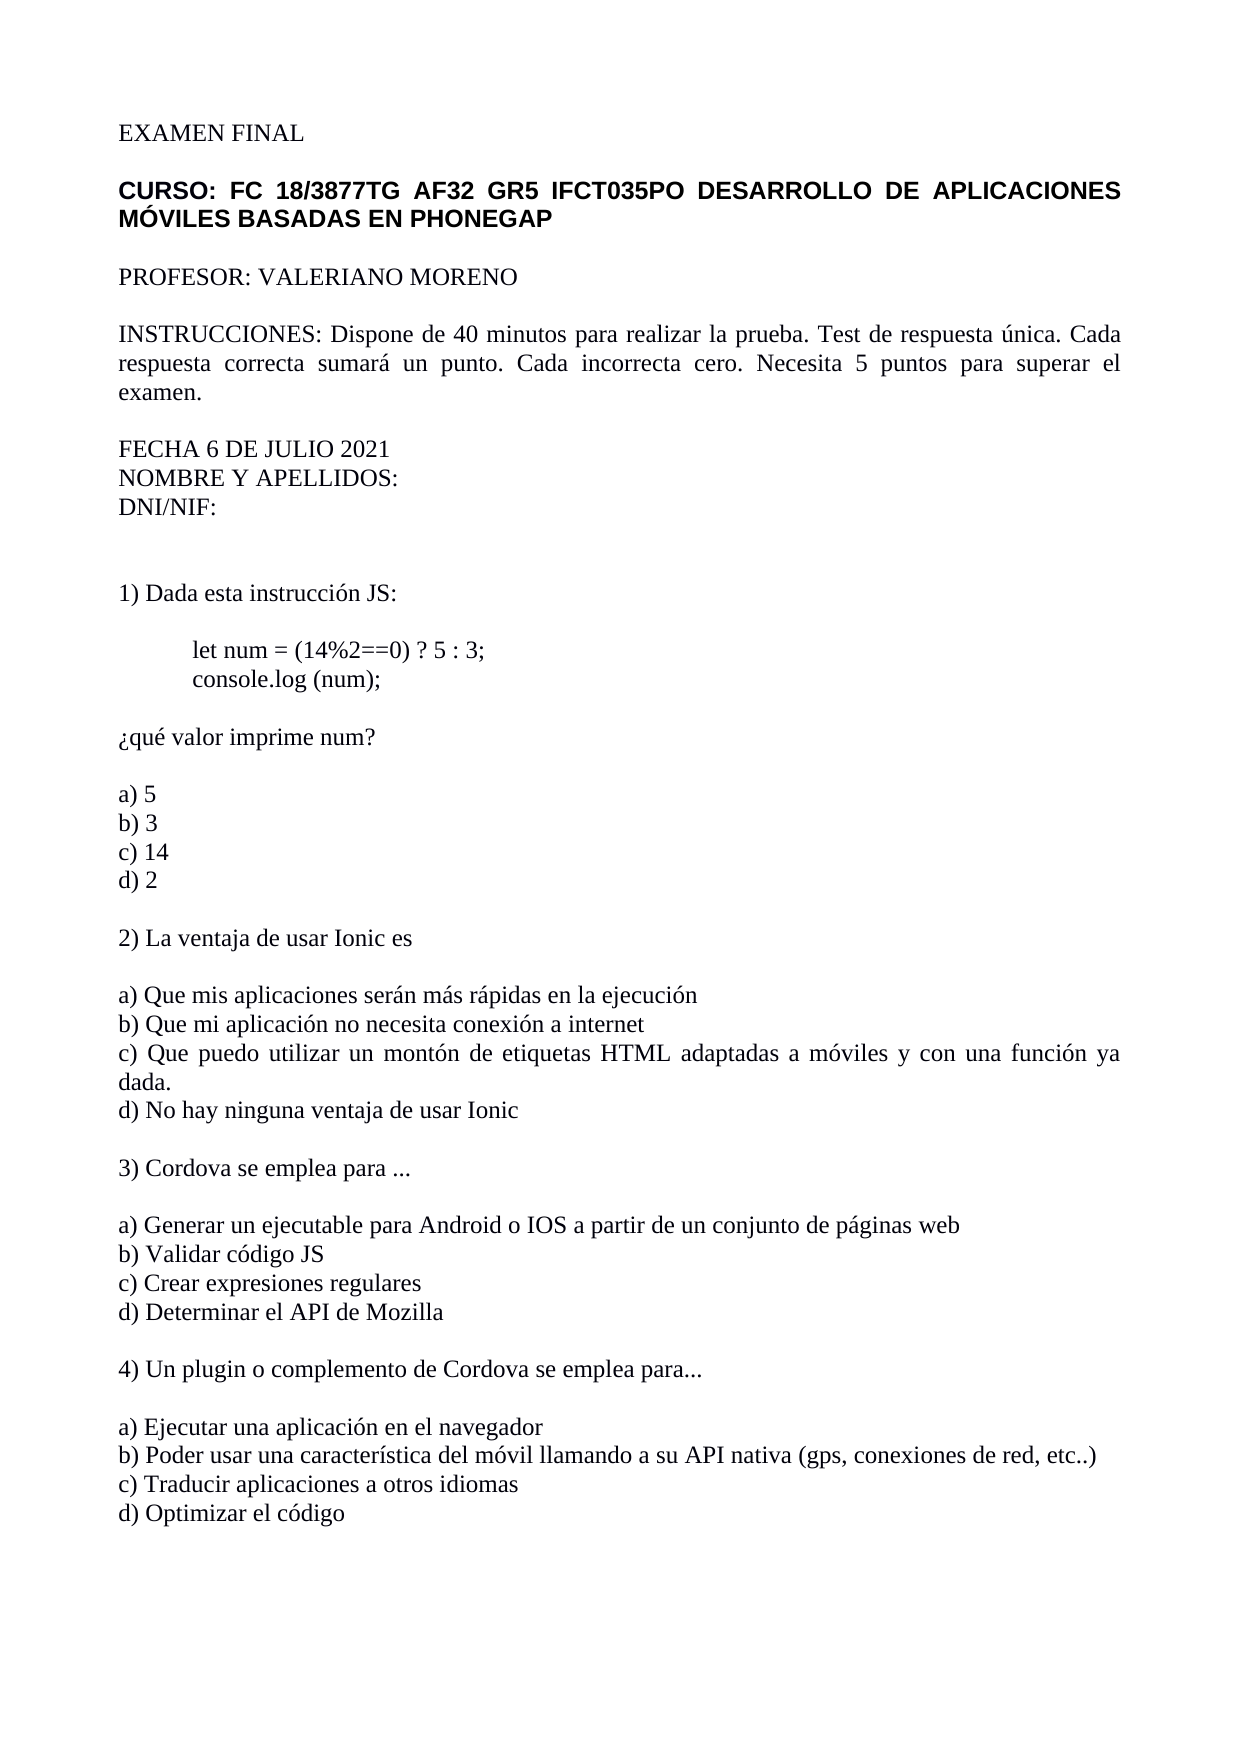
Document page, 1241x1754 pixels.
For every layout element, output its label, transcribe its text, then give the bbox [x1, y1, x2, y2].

text NOMBRE Y APELLIDOS: [118, 463, 1122, 492]
text CURSO: FC 18/3877TG AF32 GR5 IFCT035PO DESARROLLO DE APLICACIONES MÓVILES BASADAS EN PHONEGAP [118, 176, 1122, 233]
text ¿qué valor imprime num? [118, 722, 1122, 751]
text b) 3 [118, 808, 1122, 837]
text 4) Un plugin o complemento de Cordova se emplea para... [118, 1354, 1122, 1383]
text a) 5 [118, 779, 1122, 808]
text 3) Cordova se emplea para ... [118, 1153, 1122, 1182]
text EXAMEN FINAL [118, 118, 1122, 147]
text FECHA 6 DE JULIO 2021 [118, 434, 1122, 463]
text a) Generar un ejecutable para Android o IOS a partir de un conjunto de páginas web [118, 1211, 1122, 1239]
text a) Ejecutar una aplicación en el navegador [118, 1412, 1122, 1441]
text a) Que mis aplicaciones serán más rápidas en la ejecución [118, 981, 1122, 1009]
text c) Crear expresiones regulares [118, 1268, 1122, 1297]
text PROFESOR: VALERIANO MORENO [118, 262, 1122, 291]
text d) Determinar el API de Mozilla [118, 1297, 1122, 1326]
text INSTRUCCIONES: Dispone de 40 minutos para realizar la prueba. Test de respuesta única. Cada respuesta correcta sumará un punto. Cada incorrecta cero. Necesita 5 puntos para superar el examen. [118, 319, 1122, 406]
text b) Que mi aplicación no necesita conexión a internet [118, 1009, 1122, 1038]
text c) Traducir aplicaciones a otros idiomas [118, 1469, 1122, 1498]
text c) Que puedo utilizar un montón de etiquetas HTML adaptadas a móviles y con una función ya dada. [118, 1038, 1122, 1096]
text d) 2 [118, 866, 1122, 894]
text DNI/NIF: [118, 492, 1122, 521]
text 1) Dada esta instrucción JS: [118, 578, 1122, 607]
text b) Poder usar una característica del móvil llamando a su API nativa (gps, conexiones de red, etc..) [118, 1441, 1122, 1469]
text console.log (num); [118, 664, 1122, 693]
text 2) La ventaja de usar Ionic es [118, 923, 1122, 952]
text d) Optimizar el código [118, 1498, 1122, 1527]
text let num = (14%2==0) ? 5 : 3; [118, 636, 1122, 664]
text d) No hay ninguna ventaja de usar Ionic [118, 1096, 1122, 1124]
text c) 14 [118, 837, 1122, 866]
text b) Validar código JS [118, 1239, 1122, 1268]
